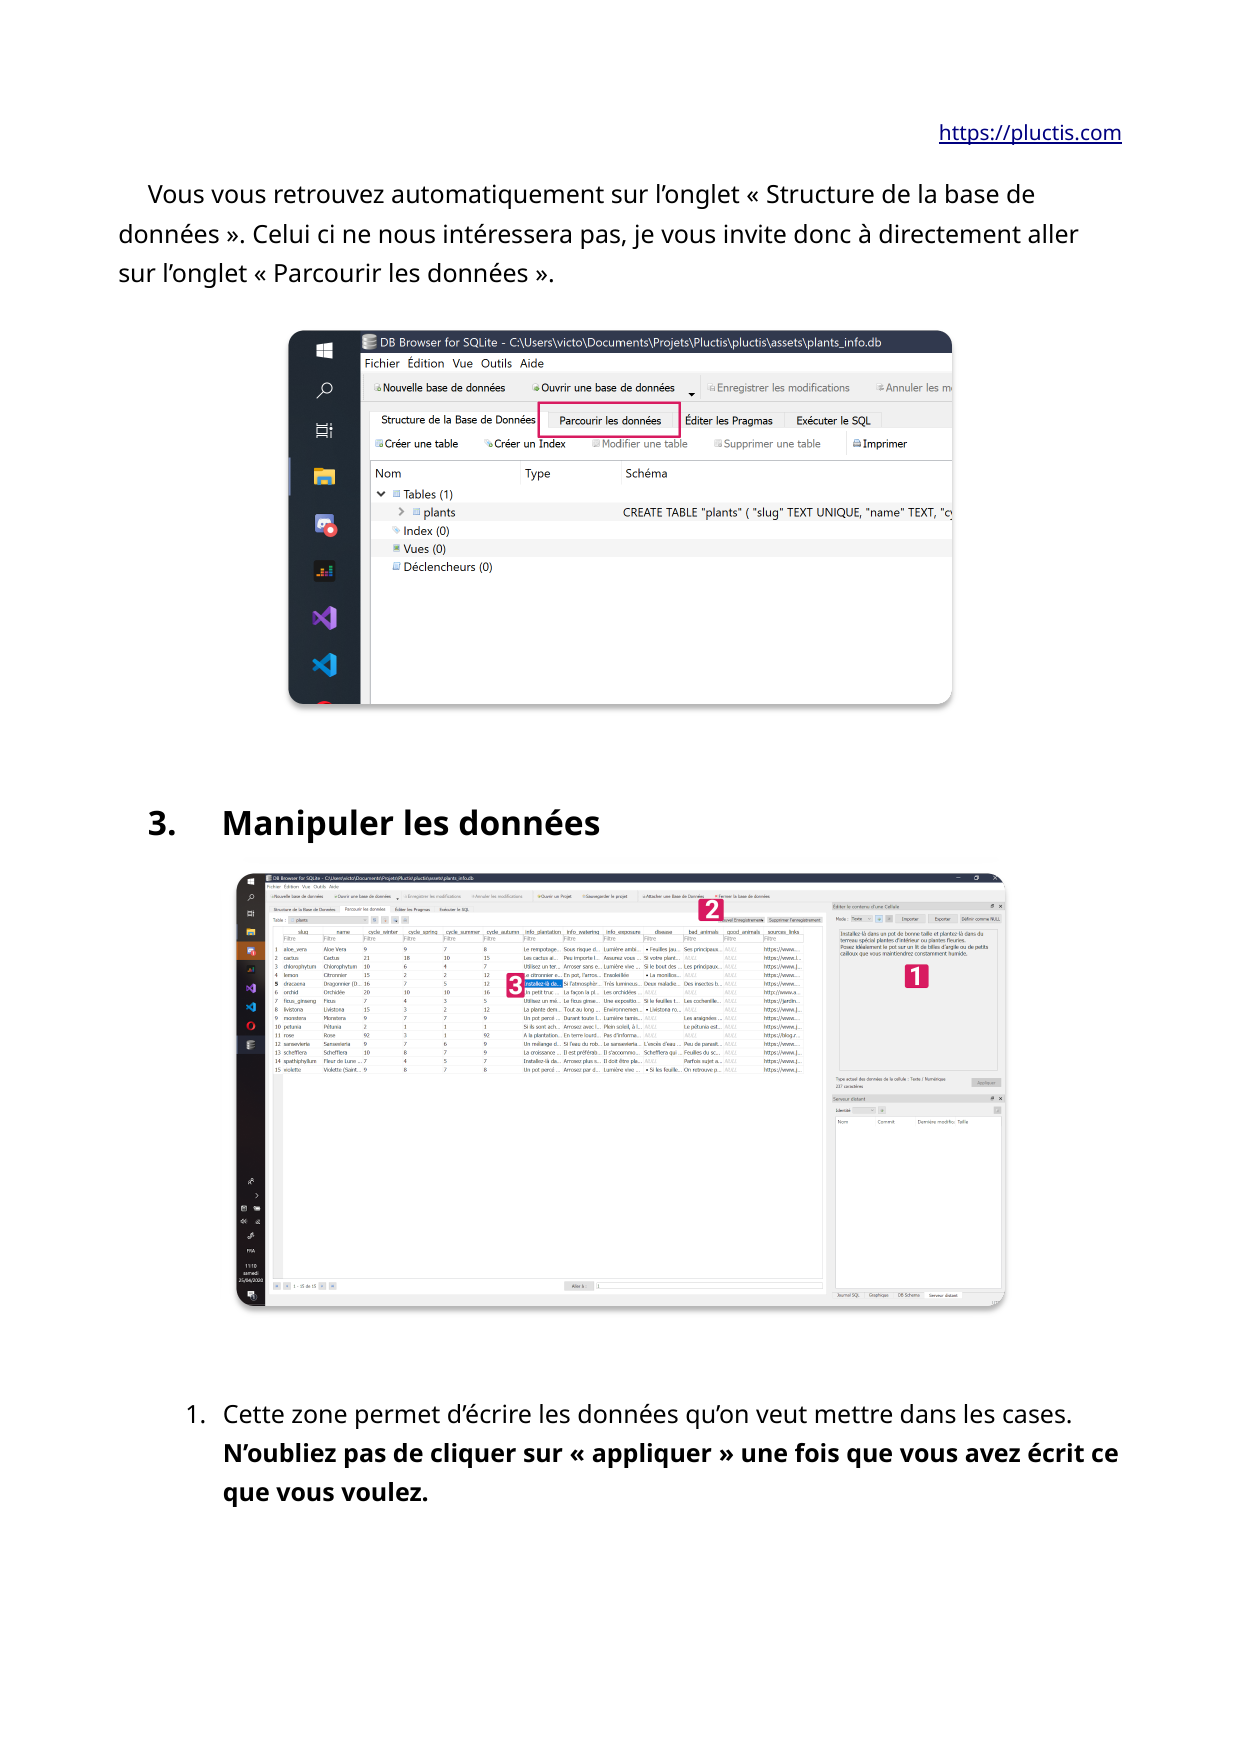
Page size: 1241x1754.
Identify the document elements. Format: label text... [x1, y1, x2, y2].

list Cette zone permet d’écrire les données qu’on veut mettre dans les cases. N’oubliez pas de cliquer sur « appliquer » une fois que vous avez écrit ce que vous voulez. [185, 1396, 1122, 1509]
picture [220, 857, 1020, 1322]
subtitle Manipuler les données [148, 799, 1122, 845]
picture [272, 314, 968, 720]
text Vous vous retrouvez automatiquement sur l’onglet « Structure de la base de données ». Celui ci ne nous intéressera pas, je vous invite donc à directement aller sur l’onglet « Parcourir les données ». [118, 177, 1122, 289]
